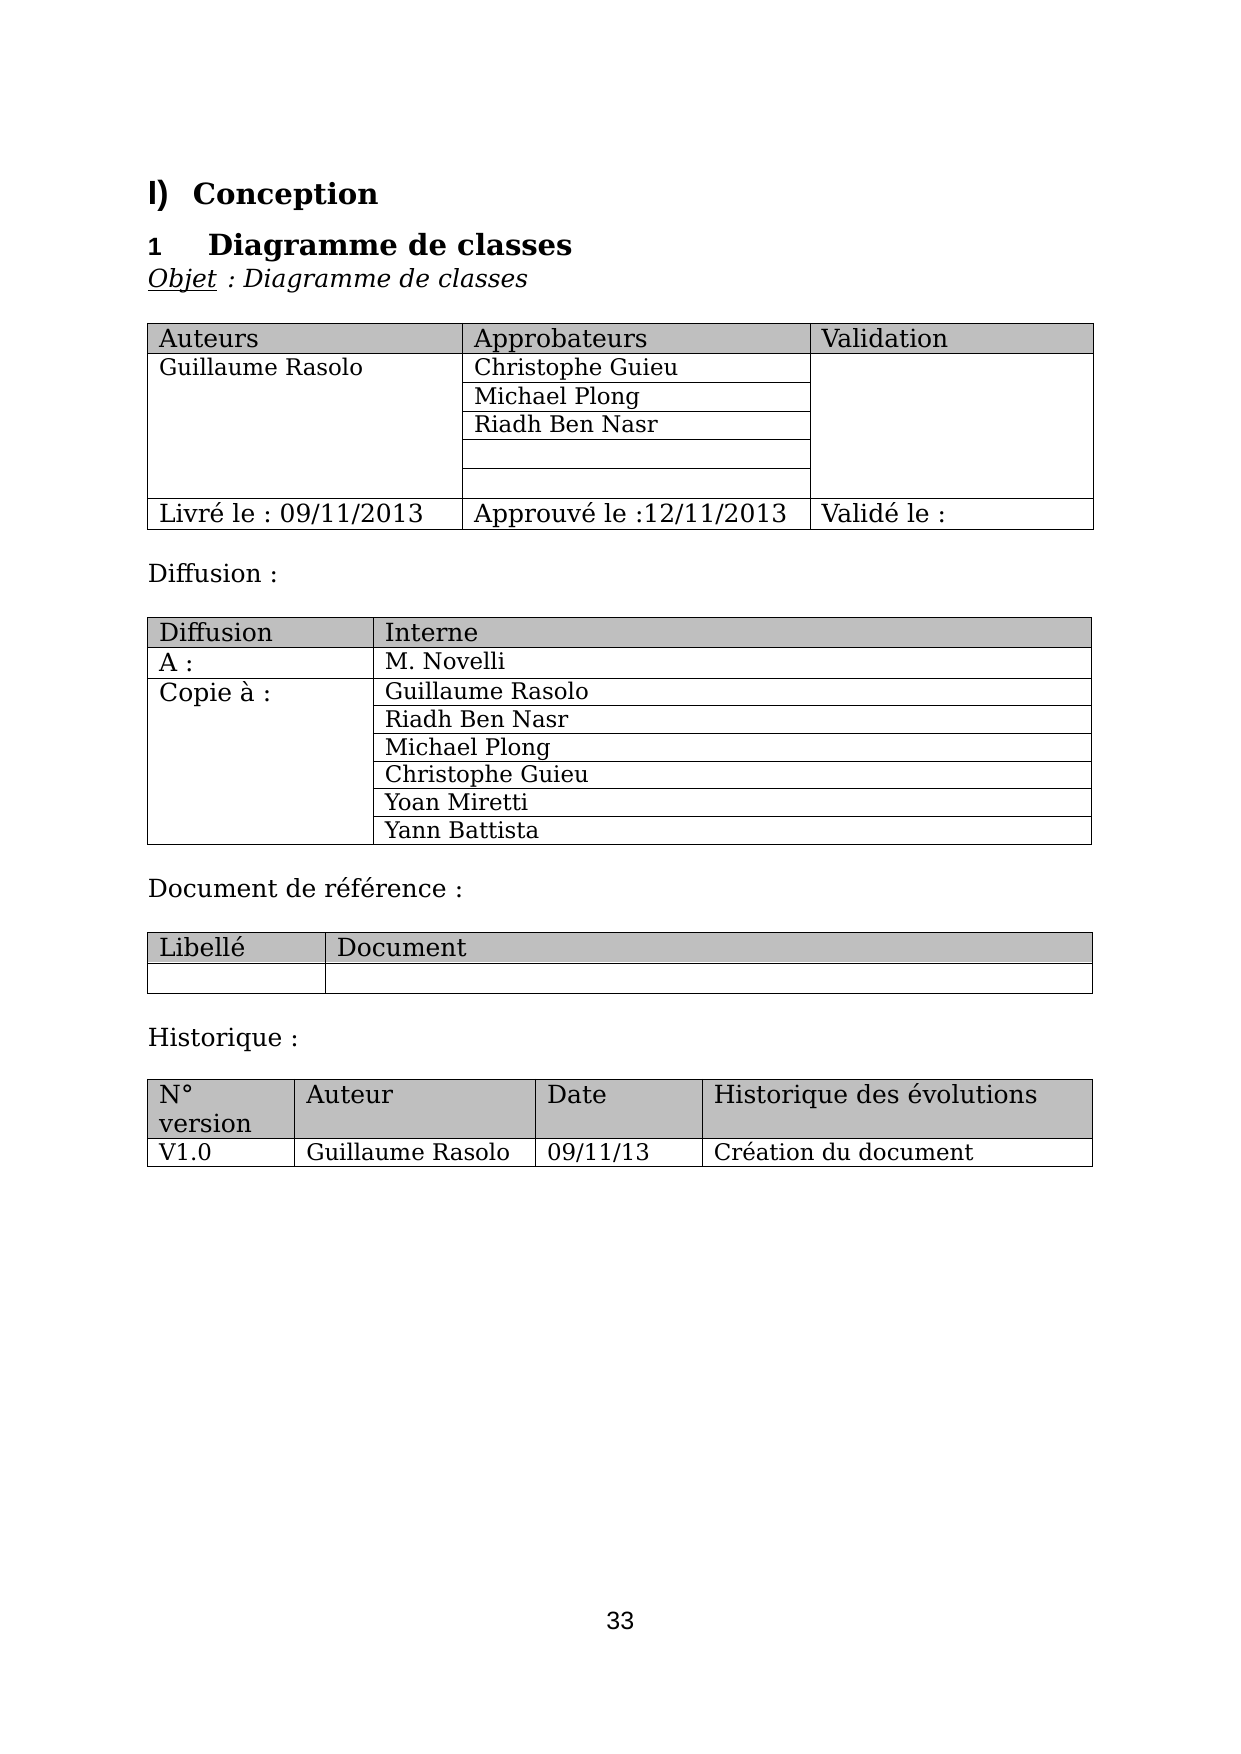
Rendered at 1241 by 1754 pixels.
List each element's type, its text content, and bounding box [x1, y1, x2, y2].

table_cell 09/11/13 [536, 1139, 702, 1166]
subtitle Diagramme de classes [148, 228, 1093, 262]
table_header Historique des évolutions [703, 1080, 1092, 1138]
text Document de référence : [148, 874, 1093, 903]
table_header Approbateurs [463, 324, 810, 353]
table_cell Guillaume Rasolo [148, 354, 462, 498]
table_cell Guillaume Rasolo [295, 1139, 535, 1166]
table_cell [811, 354, 1093, 498]
table_header Auteurs [148, 324, 462, 353]
text Objet : Diagramme de classes [148, 264, 1093, 294]
table_cell Approuvé le :12/11/2013 [463, 499, 810, 528]
table_cell [463, 440, 810, 468]
table_cell Yoan Miretti [374, 789, 1091, 816]
table_cell [326, 964, 1092, 993]
table_cell Validé le : [811, 499, 1093, 528]
table_header Diffusion [148, 618, 373, 647]
table_cell A : [148, 648, 373, 677]
table_cell Riadh Ben Nasr [463, 412, 810, 439]
table_cell Guillaume Rasolo [374, 679, 1091, 705]
text Diffusion : [148, 559, 1093, 588]
table_cell [148, 964, 325, 993]
table_cell Christophe Guieu [463, 354, 810, 382]
table_header Libellé [148, 933, 325, 962]
table_cell Yann Battista [374, 817, 1091, 844]
table_header N° version [148, 1080, 294, 1138]
table_header Auteur [295, 1080, 535, 1138]
table_cell M. Novelli [374, 648, 1091, 677]
table_cell [463, 469, 810, 498]
table_cell Livré le : 09/11/2013 [148, 499, 462, 528]
table_header Validation [811, 324, 1093, 353]
subtitle Conception [148, 173, 1093, 211]
table_cell Michael Plong [374, 734, 1091, 761]
table_cell Christophe Guieu [374, 762, 1091, 788]
table_cell Copie à : [148, 679, 373, 844]
table_header Date [536, 1080, 702, 1138]
text Historique : [148, 1023, 1093, 1052]
table_header Interne [374, 618, 1091, 647]
table_cell Michael Plong [463, 383, 810, 411]
table_cell V1.0 [148, 1139, 294, 1166]
table_header Document [326, 933, 1092, 962]
table_cell Création du document [703, 1139, 1092, 1166]
table_cell Riadh Ben Nasr [374, 706, 1091, 733]
